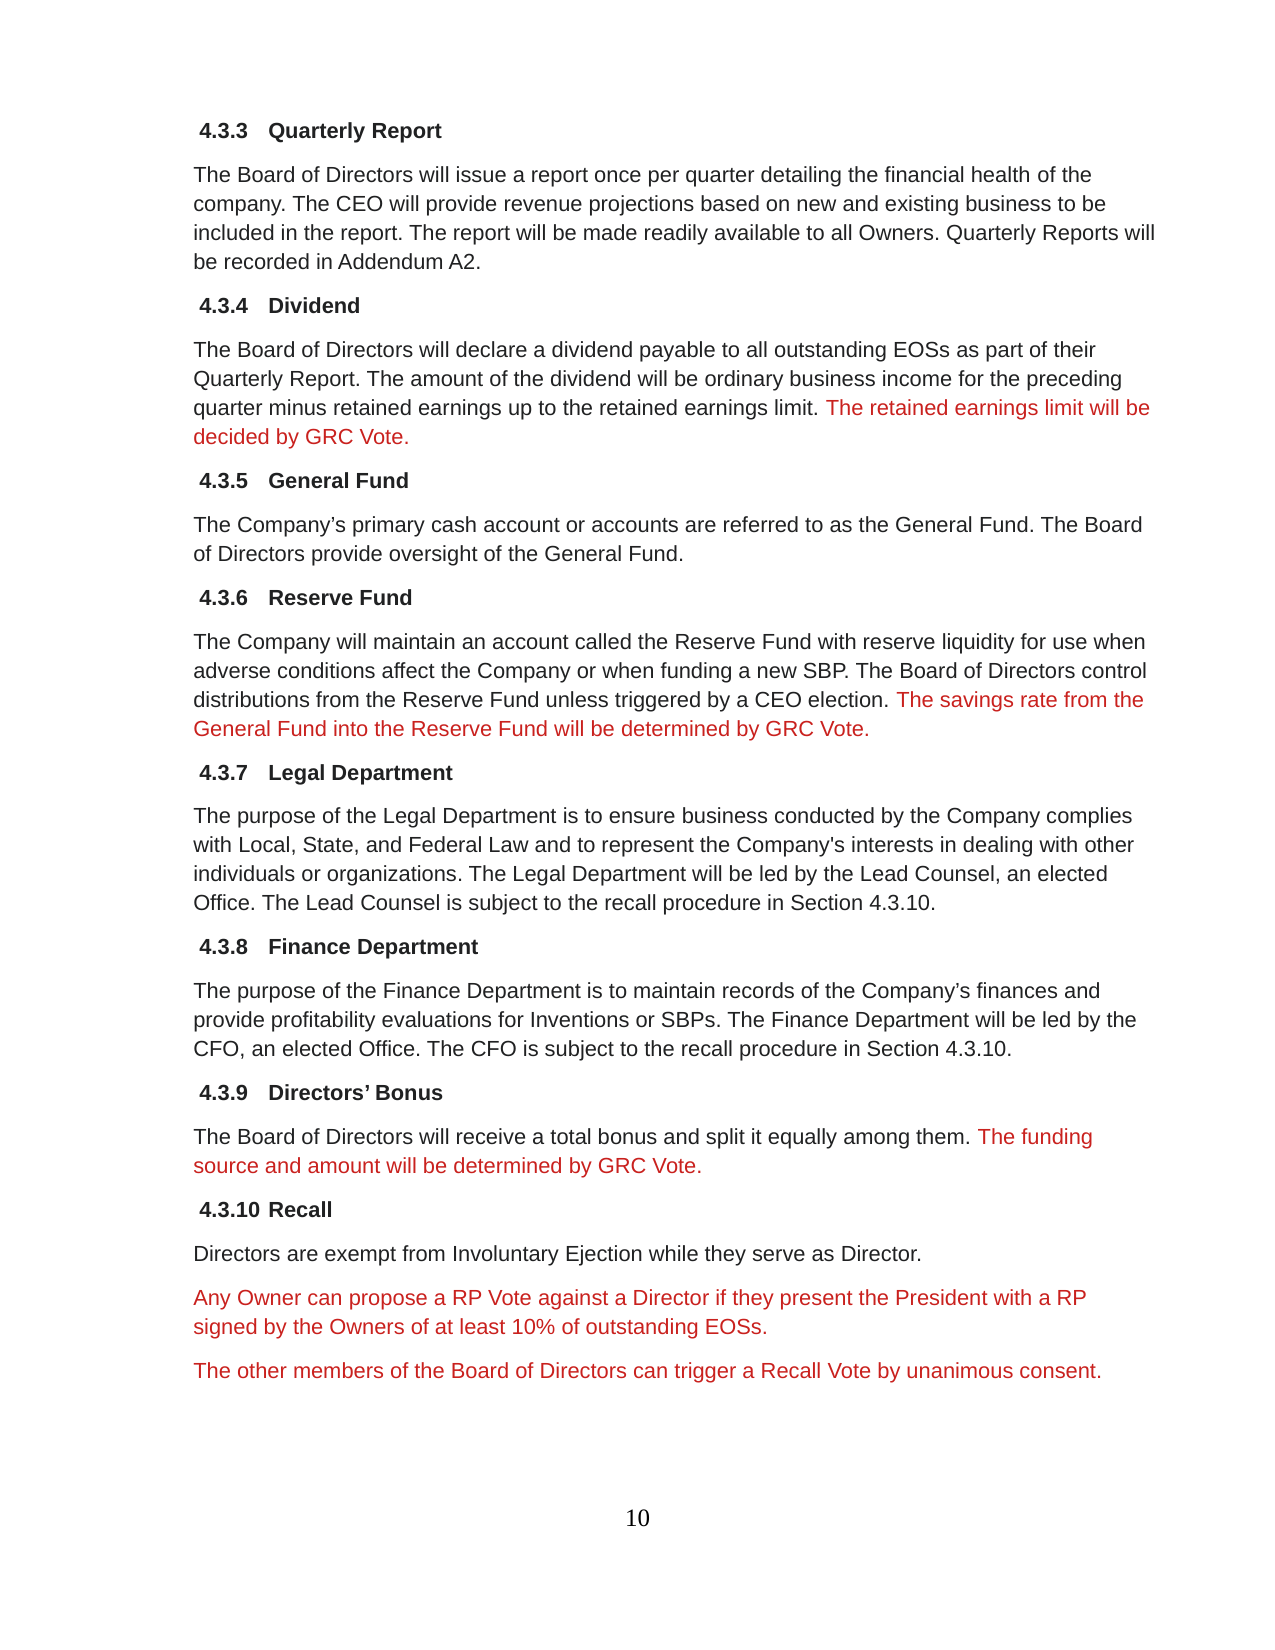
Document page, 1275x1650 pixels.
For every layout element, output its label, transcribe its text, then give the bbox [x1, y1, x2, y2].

list The other members of the Board of Directors can trigger a Recall Vote by unanimous consent. [156, 1358, 1157, 1383]
list The Board of Directors will issue a report once per quarter detailing the financial health of the company. The CEO will provide revenue projections based on new and existing business to be included in the report. The report will be made readily available to all Owners. Quarterly Reports will be recorded in Addendum A2. [193, 162, 1157, 274]
subtitle Legal Department [193, 759, 1157, 784]
list Any Owner can propose a RP Vote against a Director if they present the President with a RP signed by the Owners of at least 10% of outstanding EOSs. [156, 1285, 1157, 1339]
list The Company will maintain an account called the Reserve Fund with reserve liquidity for use when adverse conditions affect the Company or when funding a new SBP. The Board of Directors control distributions from the Reserve Fund unless triggered by a CEO election. The savings rate from the General Fund into the Reserve Fund will be determined by GRC Vote. [193, 628, 1157, 741]
list The Board of Directors will receive a total bonus and split it equally among them. The funding source and amount will be determined by GRC Vote. [193, 1124, 1157, 1178]
list The purpose of the Finance Department is to maintain records of the Company’s finances and provide profitability evaluations for Inventions or SBPs. The Finance Department will be led by the CFO, an elected Office. The CFO is subject to the recall procedure in Section 4.3.10. [193, 978, 1157, 1061]
subtitle Dividend [193, 293, 1157, 318]
subtitle Quarterly Report [193, 118, 1157, 143]
list The Company’s primary cash account or accounts are referred to as the General Fund. The Board of Directors provide oversight of the General Fund. [193, 512, 1157, 566]
subtitle Reserve Fund [193, 584, 1157, 610]
subtitle Directors’ Bonus [193, 1080, 1157, 1105]
subtitle Finance Department [193, 934, 1157, 959]
list Directors are exempt from Involuntary Ejection while they serve as Director. [156, 1241, 1157, 1266]
subtitle Recall [193, 1197, 1157, 1222]
list The purpose of the Legal Department is to ensure business conducted by the Company complies with Local, State, and Federal Law and to represent the Company's interests in dealing with other individuals or organizations. The Legal Department will be led by the Lead Counsel, an elected Office. The Lead Counsel is subject to the recall procedure in Section 4.3.10. [193, 803, 1157, 915]
subtitle General Fund [193, 468, 1157, 493]
list The Board of Directors will declare a dividend payable to all outstanding EOSs as part of their Quarterly Report. The amount of the dividend will be ordinary business income for the preceding quarter minus retained earnings up to the retained earnings limit. The retained earnings limit will be decided by GRC Vote. [193, 337, 1157, 449]
